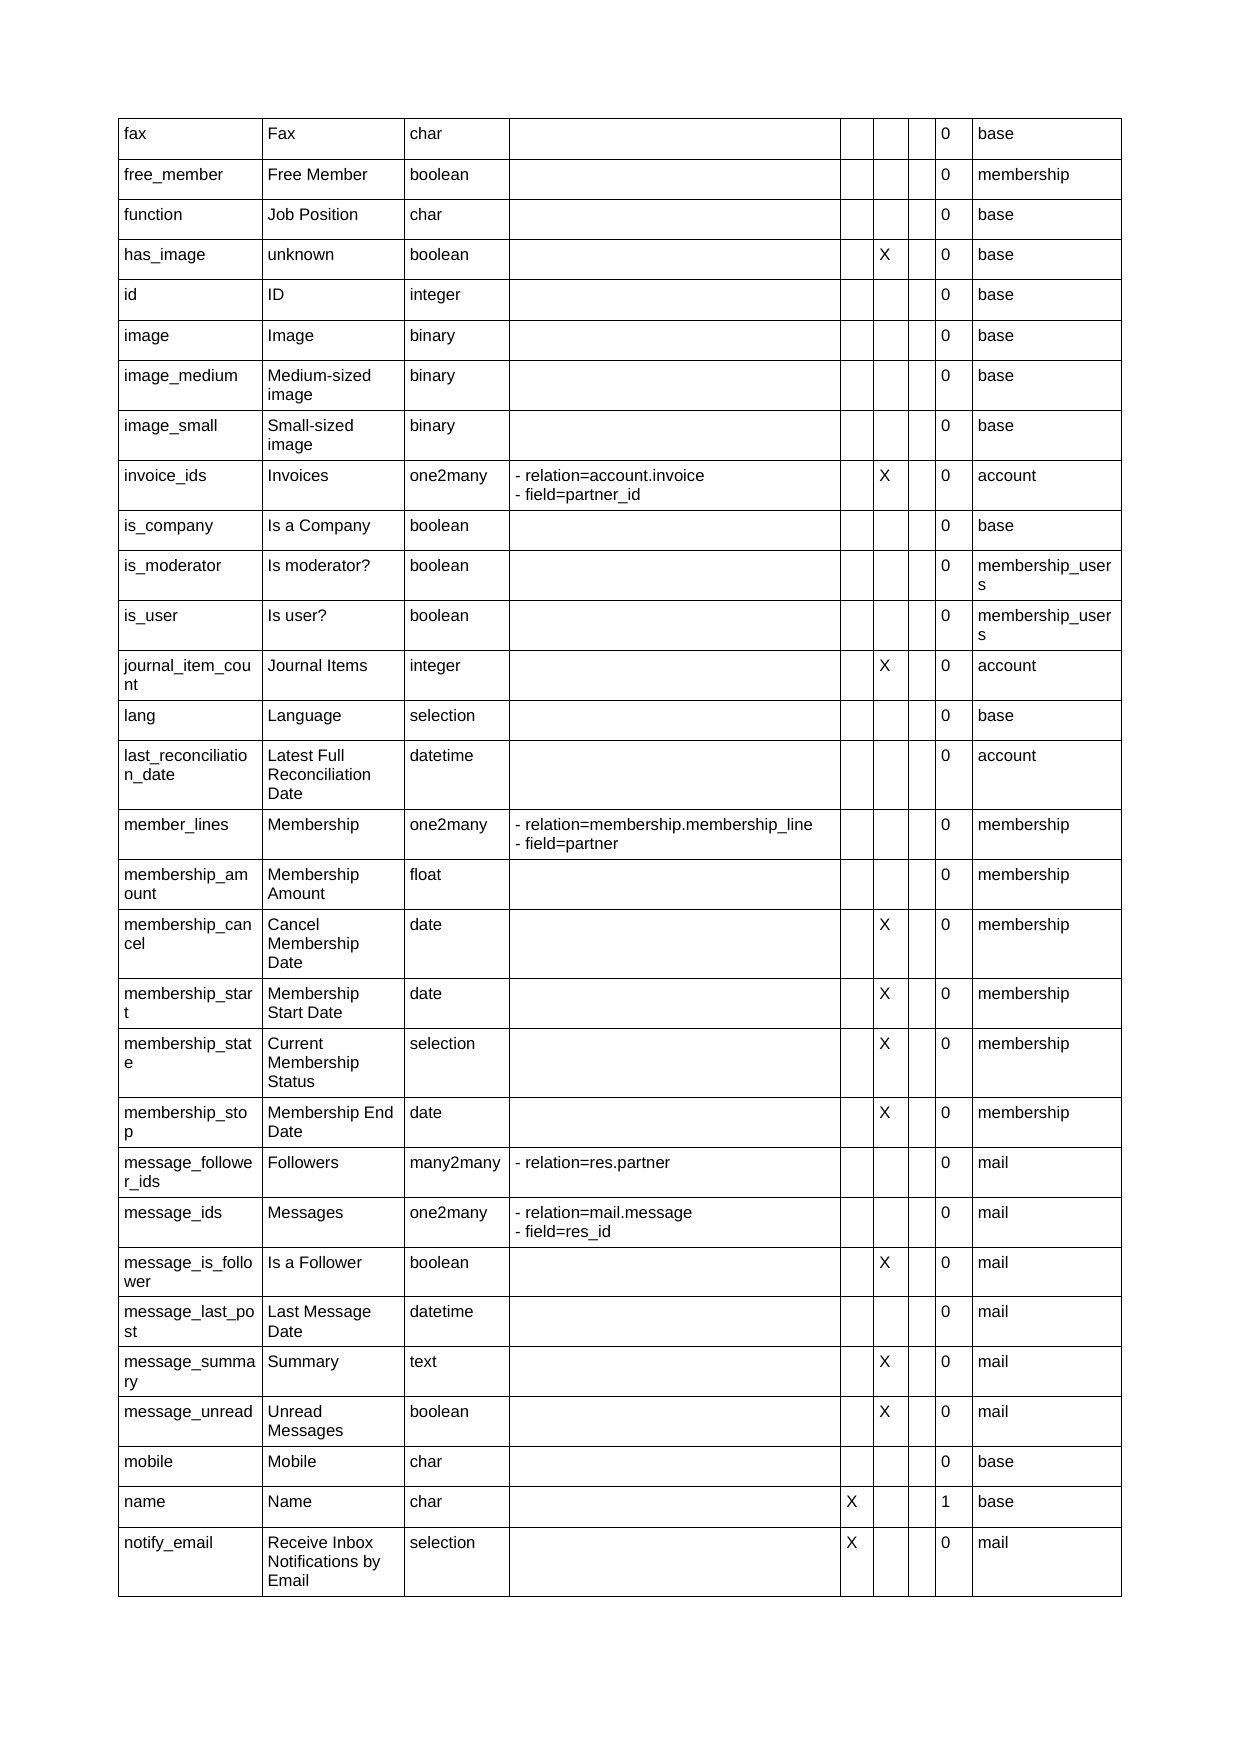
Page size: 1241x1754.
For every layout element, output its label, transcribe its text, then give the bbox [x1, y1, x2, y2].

table_cell Is user? [263, 601, 404, 650]
table_cell X [841, 1528, 873, 1596]
table_cell char [405, 1447, 509, 1486]
table_cell mail [973, 1198, 1121, 1247]
table_cell mail [973, 1297, 1121, 1346]
table_cell Membership End Date [263, 1098, 404, 1147]
table_cell Is a Follower [263, 1248, 404, 1296]
table_cell [841, 160, 873, 199]
table_cell [909, 411, 935, 460]
table_cell 0 [936, 1148, 972, 1197]
table_cell 0 [936, 910, 972, 978]
table_cell [909, 551, 935, 600]
table_cell [510, 119, 840, 158]
table_cell mail [973, 1148, 1121, 1197]
table_cell X [874, 1098, 908, 1147]
table_cell [841, 1397, 873, 1446]
table_cell message_is_follower [119, 1248, 262, 1296]
table_cell membership_state [119, 1029, 262, 1097]
table_cell [510, 411, 840, 460]
table_cell X [874, 1397, 908, 1446]
table_cell function [119, 200, 262, 239]
table_cell invoice_ids [119, 461, 262, 510]
table_cell X [874, 910, 908, 978]
table_cell Current Membership Status [263, 1029, 404, 1097]
table_cell mail [973, 1528, 1121, 1596]
table_cell boolean [405, 1397, 509, 1446]
table_cell [909, 200, 935, 239]
table_cell base [973, 119, 1121, 158]
table_cell [874, 1447, 908, 1486]
table_cell [510, 280, 840, 320]
table_cell X [874, 461, 908, 510]
table_cell Membership Amount [263, 860, 404, 909]
table_cell 0 [936, 810, 972, 859]
table_cell 0 [936, 651, 972, 700]
table_cell one2many [405, 810, 509, 859]
table_cell Membership [263, 810, 404, 859]
table_cell datetime [405, 741, 509, 809]
table_cell [909, 280, 935, 320]
table_cell [510, 511, 840, 550]
table_cell char [405, 119, 509, 158]
table_cell [874, 1487, 908, 1527]
table_cell 0 [936, 160, 972, 199]
table_cell [909, 1248, 935, 1296]
table_cell [909, 701, 935, 740]
table_cell selection [405, 701, 509, 740]
table_cell date [405, 979, 509, 1028]
table_cell [874, 119, 908, 158]
table_cell X [874, 1347, 908, 1396]
table_cell [841, 601, 873, 650]
table_cell account [973, 461, 1121, 510]
table_cell Is moderator? [263, 551, 404, 600]
table_cell Messages [263, 1198, 404, 1247]
table_cell float [405, 860, 509, 909]
table_cell [841, 1029, 873, 1097]
table_cell [510, 1487, 840, 1527]
table_cell is_user [119, 601, 262, 650]
table_cell base [973, 1487, 1121, 1527]
table_cell binary [405, 361, 509, 410]
table_cell 0 [936, 860, 972, 909]
table_cell [909, 1198, 935, 1247]
table_cell one2many [405, 1198, 509, 1247]
table_cell [841, 551, 873, 600]
table_cell selection [405, 1029, 509, 1097]
table_cell membership [973, 1098, 1121, 1147]
table_cell boolean [405, 511, 509, 550]
table_cell [841, 741, 873, 809]
table_cell mobile [119, 1447, 262, 1486]
table_cell [841, 1148, 873, 1197]
table_cell [909, 1029, 935, 1097]
table_cell [874, 741, 908, 809]
table_cell Cancel Membership Date [263, 910, 404, 978]
table_cell Journal Items [263, 651, 404, 700]
table_cell message_last_post [119, 1297, 262, 1346]
table_cell [874, 1297, 908, 1346]
table_cell - relation=account.invoice - field=partner_id [510, 461, 840, 510]
table_cell [510, 1248, 840, 1296]
table_cell 0 [936, 461, 972, 510]
table_cell is_moderator [119, 551, 262, 600]
table_cell [841, 1198, 873, 1247]
table_cell datetime [405, 1297, 509, 1346]
table_cell Mobile [263, 1447, 404, 1486]
table_cell [874, 411, 908, 460]
table_cell [841, 119, 873, 158]
table_cell Invoices [263, 461, 404, 510]
table_cell [874, 1528, 908, 1596]
table_cell lang [119, 701, 262, 740]
table_cell 1 [936, 1487, 972, 1527]
table_cell membership_users [973, 551, 1121, 600]
table_cell image [119, 321, 262, 360]
table_cell X [874, 651, 908, 700]
table_cell [510, 1347, 840, 1396]
table_cell message_ids [119, 1198, 262, 1247]
table_cell Small-sized image [263, 411, 404, 460]
table_cell [909, 160, 935, 199]
table_cell [510, 321, 840, 360]
table_cell [841, 1248, 873, 1296]
table_cell Medium-sized image [263, 361, 404, 410]
table_cell [909, 240, 935, 279]
table_cell mail [973, 1248, 1121, 1296]
table_cell Is a Company [263, 511, 404, 550]
table_cell [841, 1347, 873, 1396]
table_cell [874, 601, 908, 650]
table_cell membership [973, 810, 1121, 859]
table_cell [841, 860, 873, 909]
table_cell base [973, 411, 1121, 460]
table_cell - relation=membership.membership_line - field=partner [510, 810, 840, 859]
table_cell message_summary [119, 1347, 262, 1396]
table_cell 0 [936, 1397, 972, 1446]
table_cell membership_stop [119, 1098, 262, 1147]
table_cell [841, 1098, 873, 1147]
table_cell [909, 810, 935, 859]
table_cell base [973, 361, 1121, 410]
table_cell membership [973, 979, 1121, 1028]
table_cell [874, 200, 908, 239]
table_cell ID [263, 280, 404, 320]
table_cell 0 [936, 601, 972, 650]
table_cell [510, 910, 840, 978]
table_cell [909, 651, 935, 700]
table_cell membership [973, 1029, 1121, 1097]
table_cell membership [973, 160, 1121, 199]
table_cell 0 [936, 321, 972, 360]
table_cell unknown [263, 240, 404, 279]
table_cell 0 [936, 1098, 972, 1147]
table_cell [841, 910, 873, 978]
table_cell [874, 280, 908, 320]
table_cell membership_amount [119, 860, 262, 909]
table_cell many2many [405, 1148, 509, 1197]
table_cell name [119, 1487, 262, 1527]
table_cell membership_users [973, 601, 1121, 650]
table_cell Image [263, 321, 404, 360]
table_cell image_medium [119, 361, 262, 410]
table_cell free_member [119, 160, 262, 199]
table_cell [909, 979, 935, 1028]
table_cell 0 [936, 1447, 972, 1486]
table_cell member_lines [119, 810, 262, 859]
table_cell [909, 1528, 935, 1596]
table_cell Receive Inbox Notifications by Email [263, 1528, 404, 1596]
table_cell Language [263, 701, 404, 740]
table_cell mail [973, 1397, 1121, 1446]
table_cell message_follower_ids [119, 1148, 262, 1197]
table_cell membership [973, 860, 1121, 909]
table_cell char [405, 1487, 509, 1527]
table_cell [874, 1198, 908, 1247]
table_cell [909, 1297, 935, 1346]
table_cell text [405, 1347, 509, 1396]
table_cell [909, 461, 935, 510]
table_cell [510, 160, 840, 199]
table_cell fax [119, 119, 262, 158]
table_cell [841, 701, 873, 740]
table_cell [510, 240, 840, 279]
table_cell Fax [263, 119, 404, 158]
table_cell 0 [936, 240, 972, 279]
table_cell [841, 810, 873, 859]
table_cell [909, 321, 935, 360]
table_cell 0 [936, 1248, 972, 1296]
table_cell selection [405, 1528, 509, 1596]
table_cell [874, 701, 908, 740]
table_cell image_small [119, 411, 262, 460]
table_cell [874, 1148, 908, 1197]
table_cell [909, 1148, 935, 1197]
table_cell [841, 280, 873, 320]
table_cell X [874, 1029, 908, 1097]
table_cell [841, 200, 873, 239]
table_cell Membership Start Date [263, 979, 404, 1028]
table_cell Unread Messages [263, 1397, 404, 1446]
table_cell is_company [119, 511, 262, 550]
table_cell base [973, 511, 1121, 550]
table_cell id [119, 280, 262, 320]
table_cell [909, 910, 935, 978]
table_cell [841, 1297, 873, 1346]
table_cell boolean [405, 160, 509, 199]
table_cell journal_item_count [119, 651, 262, 700]
table_cell boolean [405, 601, 509, 650]
table_cell [510, 1029, 840, 1097]
table_cell X [874, 979, 908, 1028]
table_cell [909, 860, 935, 909]
table_cell base [973, 280, 1121, 320]
table_cell 0 [936, 1029, 972, 1097]
table_cell [874, 511, 908, 550]
table_cell [510, 361, 840, 410]
table_cell membership [973, 910, 1121, 978]
table_cell [510, 701, 840, 740]
table_cell mail [973, 1347, 1121, 1396]
table_cell account [973, 741, 1121, 809]
table_cell [841, 321, 873, 360]
table_cell base [973, 1447, 1121, 1486]
table_cell [909, 119, 935, 158]
table_cell 0 [936, 511, 972, 550]
table_cell [510, 860, 840, 909]
table_cell [510, 200, 840, 239]
table_cell base [973, 200, 1121, 239]
table_cell 0 [936, 119, 972, 158]
table_cell binary [405, 411, 509, 460]
table_cell char [405, 200, 509, 239]
table_cell Name [263, 1487, 404, 1527]
table_cell [841, 511, 873, 550]
table_cell date [405, 910, 509, 978]
table_cell [841, 979, 873, 1028]
table_cell [841, 1447, 873, 1486]
table_cell 0 [936, 280, 972, 320]
table_cell [510, 1098, 840, 1147]
table_cell [841, 411, 873, 460]
table_cell [874, 321, 908, 360]
table_cell membership_start [119, 979, 262, 1028]
table_cell date [405, 1098, 509, 1147]
table_cell boolean [405, 1248, 509, 1296]
table_cell one2many [405, 461, 509, 510]
table_cell [909, 511, 935, 550]
table_cell has_image [119, 240, 262, 279]
table_cell [510, 979, 840, 1028]
table_cell [510, 1528, 840, 1596]
table_cell boolean [405, 240, 509, 279]
table_cell [909, 1487, 935, 1527]
table_cell integer [405, 651, 509, 700]
table_cell Job Position [263, 200, 404, 239]
table_cell [510, 651, 840, 700]
table_cell [510, 741, 840, 809]
table_cell [510, 601, 840, 650]
table_cell 0 [936, 1198, 972, 1247]
table_cell [510, 551, 840, 600]
table_cell - relation=res.partner [510, 1148, 840, 1197]
table_cell - relation=mail.message - field=res_id [510, 1198, 840, 1247]
table_cell Last Message Date [263, 1297, 404, 1346]
table_cell last_reconciliation_date [119, 741, 262, 809]
table_cell [909, 361, 935, 410]
table_cell 0 [936, 1528, 972, 1596]
table_cell [510, 1297, 840, 1346]
table_cell [909, 601, 935, 650]
table_cell 0 [936, 1347, 972, 1396]
table_cell X [841, 1487, 873, 1527]
table_cell [841, 651, 873, 700]
table_cell base [973, 701, 1121, 740]
table_cell [874, 810, 908, 859]
table_cell X [874, 1248, 908, 1296]
table_cell membership_cancel [119, 910, 262, 978]
table_cell integer [405, 280, 509, 320]
table_cell 0 [936, 411, 972, 460]
table_cell [909, 1347, 935, 1396]
table_cell Free Member [263, 160, 404, 199]
table_cell boolean [405, 551, 509, 600]
table_cell [874, 160, 908, 199]
table_cell Followers [263, 1148, 404, 1197]
table_cell 0 [936, 741, 972, 809]
table_cell Latest Full Reconciliation Date [263, 741, 404, 809]
table_cell message_unread [119, 1397, 262, 1446]
table_cell binary [405, 321, 509, 360]
table_cell account [973, 651, 1121, 700]
table_cell [909, 741, 935, 809]
table_cell [510, 1447, 840, 1486]
table_cell 0 [936, 979, 972, 1028]
table_cell [909, 1397, 935, 1446]
table_cell 0 [936, 1297, 972, 1346]
table_cell Summary [263, 1347, 404, 1396]
table_cell [874, 860, 908, 909]
table_cell [841, 361, 873, 410]
table_cell base [973, 240, 1121, 279]
table_cell [841, 461, 873, 510]
table_cell X [874, 240, 908, 279]
table_cell notify_email [119, 1528, 262, 1596]
table_cell [841, 240, 873, 279]
table_cell [874, 361, 908, 410]
table_cell 0 [936, 200, 972, 239]
table_cell [909, 1447, 935, 1486]
table_cell 0 [936, 701, 972, 740]
table_cell base [973, 321, 1121, 360]
table_cell [510, 1397, 840, 1446]
table_cell [909, 1098, 935, 1147]
table_cell [874, 551, 908, 600]
table_cell 0 [936, 551, 972, 600]
table_cell 0 [936, 361, 972, 410]
